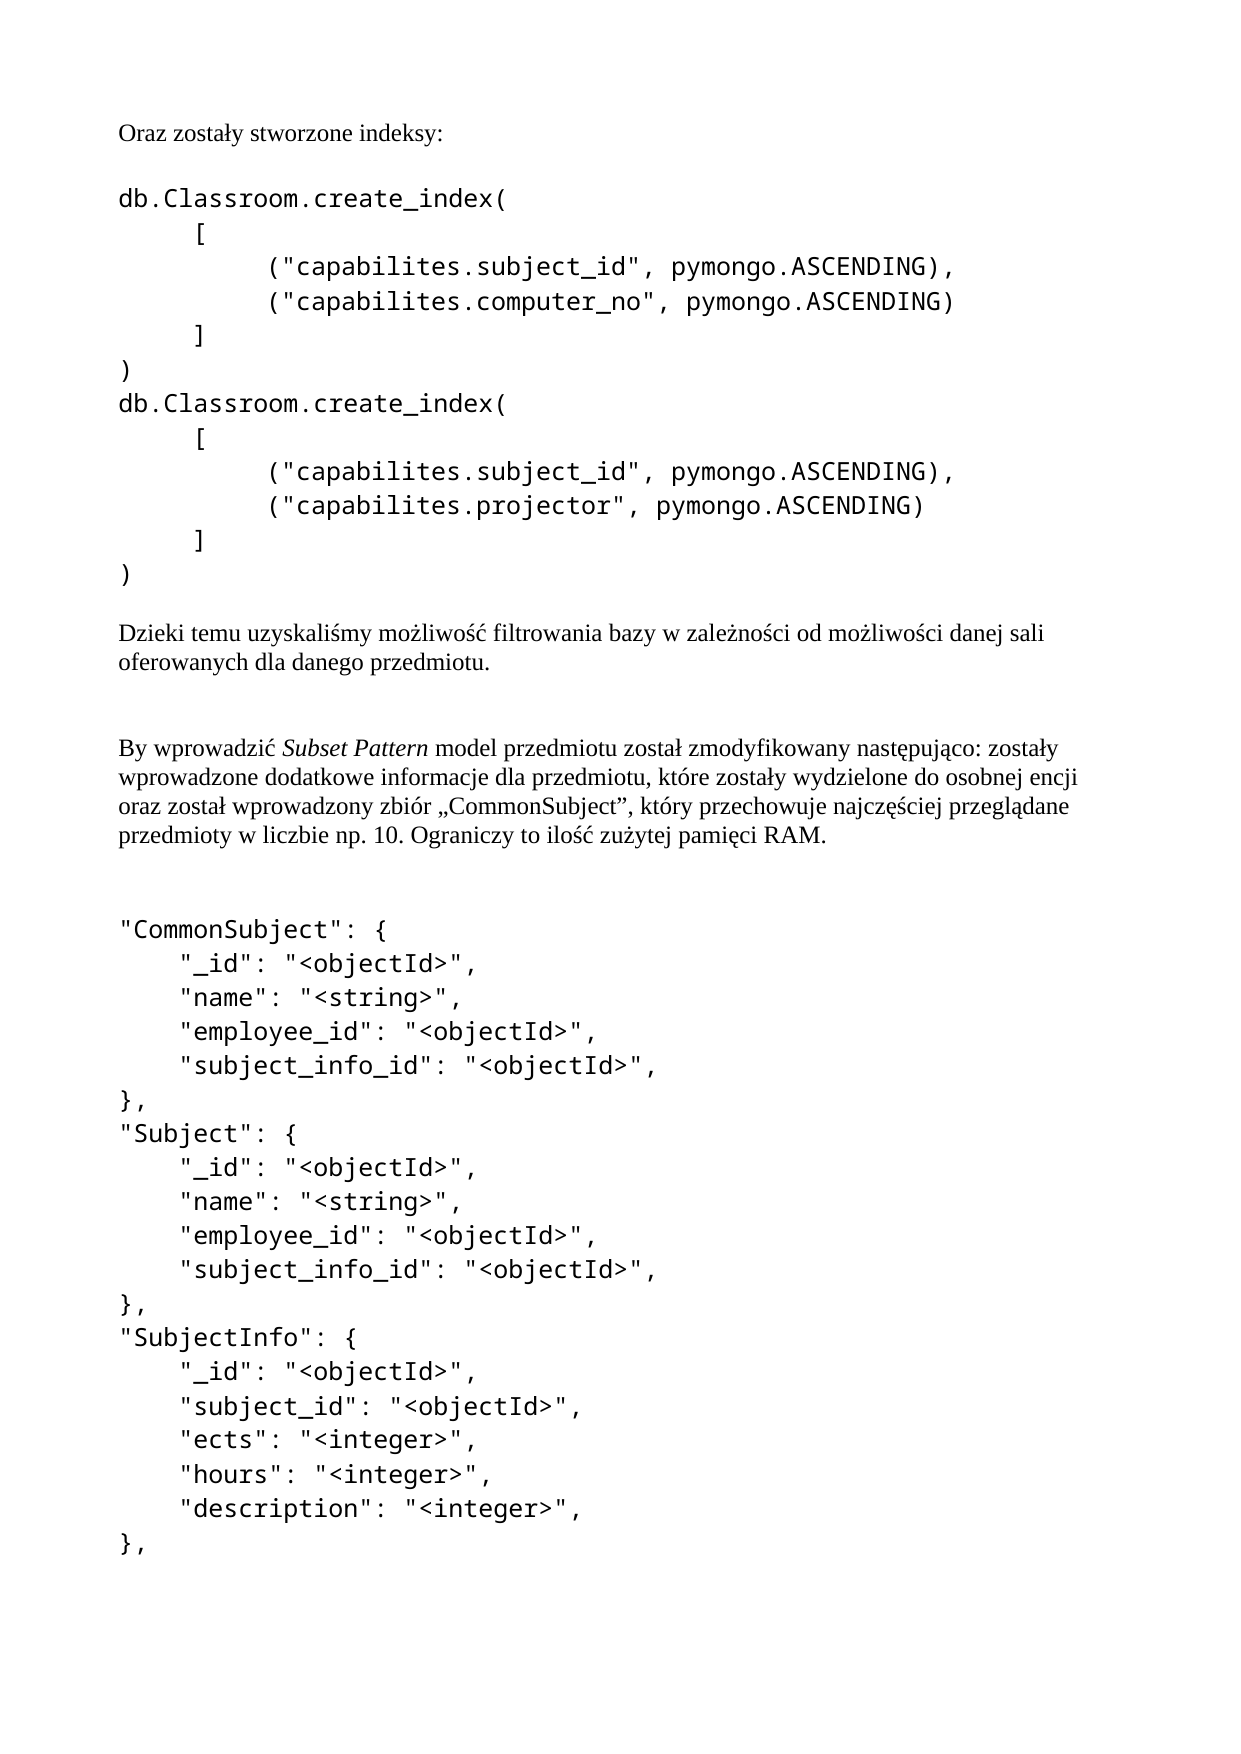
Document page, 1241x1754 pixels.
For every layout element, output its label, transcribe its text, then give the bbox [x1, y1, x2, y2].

text ) [118, 556, 1122, 590]
text ("capabilites.computer_no", pymongo.ASCENDING) [118, 283, 1122, 317]
text "name": "<string>", [118, 1184, 1122, 1218]
text }, [118, 1286, 1122, 1320]
text db.Classroom.create_index( [118, 385, 1122, 419]
text "hours": "<integer>", [118, 1456, 1122, 1490]
text "subject_info_id": "<objectId>", [118, 1252, 1122, 1286]
text "Subject": { [118, 1116, 1122, 1150]
text Dzieki temu uzyskaliśmy możliwość filtrowania bazy w zależności od możliwości danej sali oferowanych dla danego przedmiotu. [118, 618, 1122, 676]
text "ects": "<integer>", [118, 1422, 1122, 1456]
text ("capabilites.projector", pymongo.ASCENDING) [118, 487, 1122, 522]
text "description": "<integer>", [118, 1490, 1122, 1524]
text "CommonSubject": { [118, 911, 1122, 945]
text [ [118, 215, 1122, 249]
text ] [118, 317, 1122, 351]
text "name": "<string>", [118, 979, 1122, 1013]
text By wprowadzić Subset Pattern model przedmiotu został zmodyfikowany następująco: zostały wprowadzone dodatkowe informacje dla przedmiotu, które zostały wydzielone do osobnej encji oraz został wprowadzony zbiór „CommonSubject”, który przechowuje najczęściej przeglądane przedmioty w liczbie np. 10. Ograniczy to ilość zużytej pamięci RAM. [118, 733, 1122, 848]
text "SubjectInfo": { [118, 1320, 1122, 1354]
text "_id": "<objectId>", [118, 1354, 1122, 1388]
text Oraz zostały stworzone indeksy: [118, 118, 1122, 147]
text "subject_id": "<objectId>", [118, 1388, 1122, 1422]
text ("capabilites.subject_id", pymongo.ASCENDING), [118, 453, 1122, 487]
text ("capabilites.subject_id", pymongo.ASCENDING), [118, 249, 1122, 283]
text ) [118, 351, 1122, 385]
text }, [118, 1524, 1122, 1558]
text "_id": "<objectId>", [118, 945, 1122, 979]
text "employee_id": "<objectId>", [118, 1218, 1122, 1252]
text }, [118, 1082, 1122, 1116]
text "_id": "<objectId>", [118, 1150, 1122, 1184]
text ] [118, 522, 1122, 556]
text "employee_id": "<objectId>", [118, 1013, 1122, 1047]
text "subject_info_id": "<objectId>", [118, 1047, 1122, 1082]
text db.Classroom.create_index( [118, 181, 1122, 215]
text [ [118, 419, 1122, 453]
